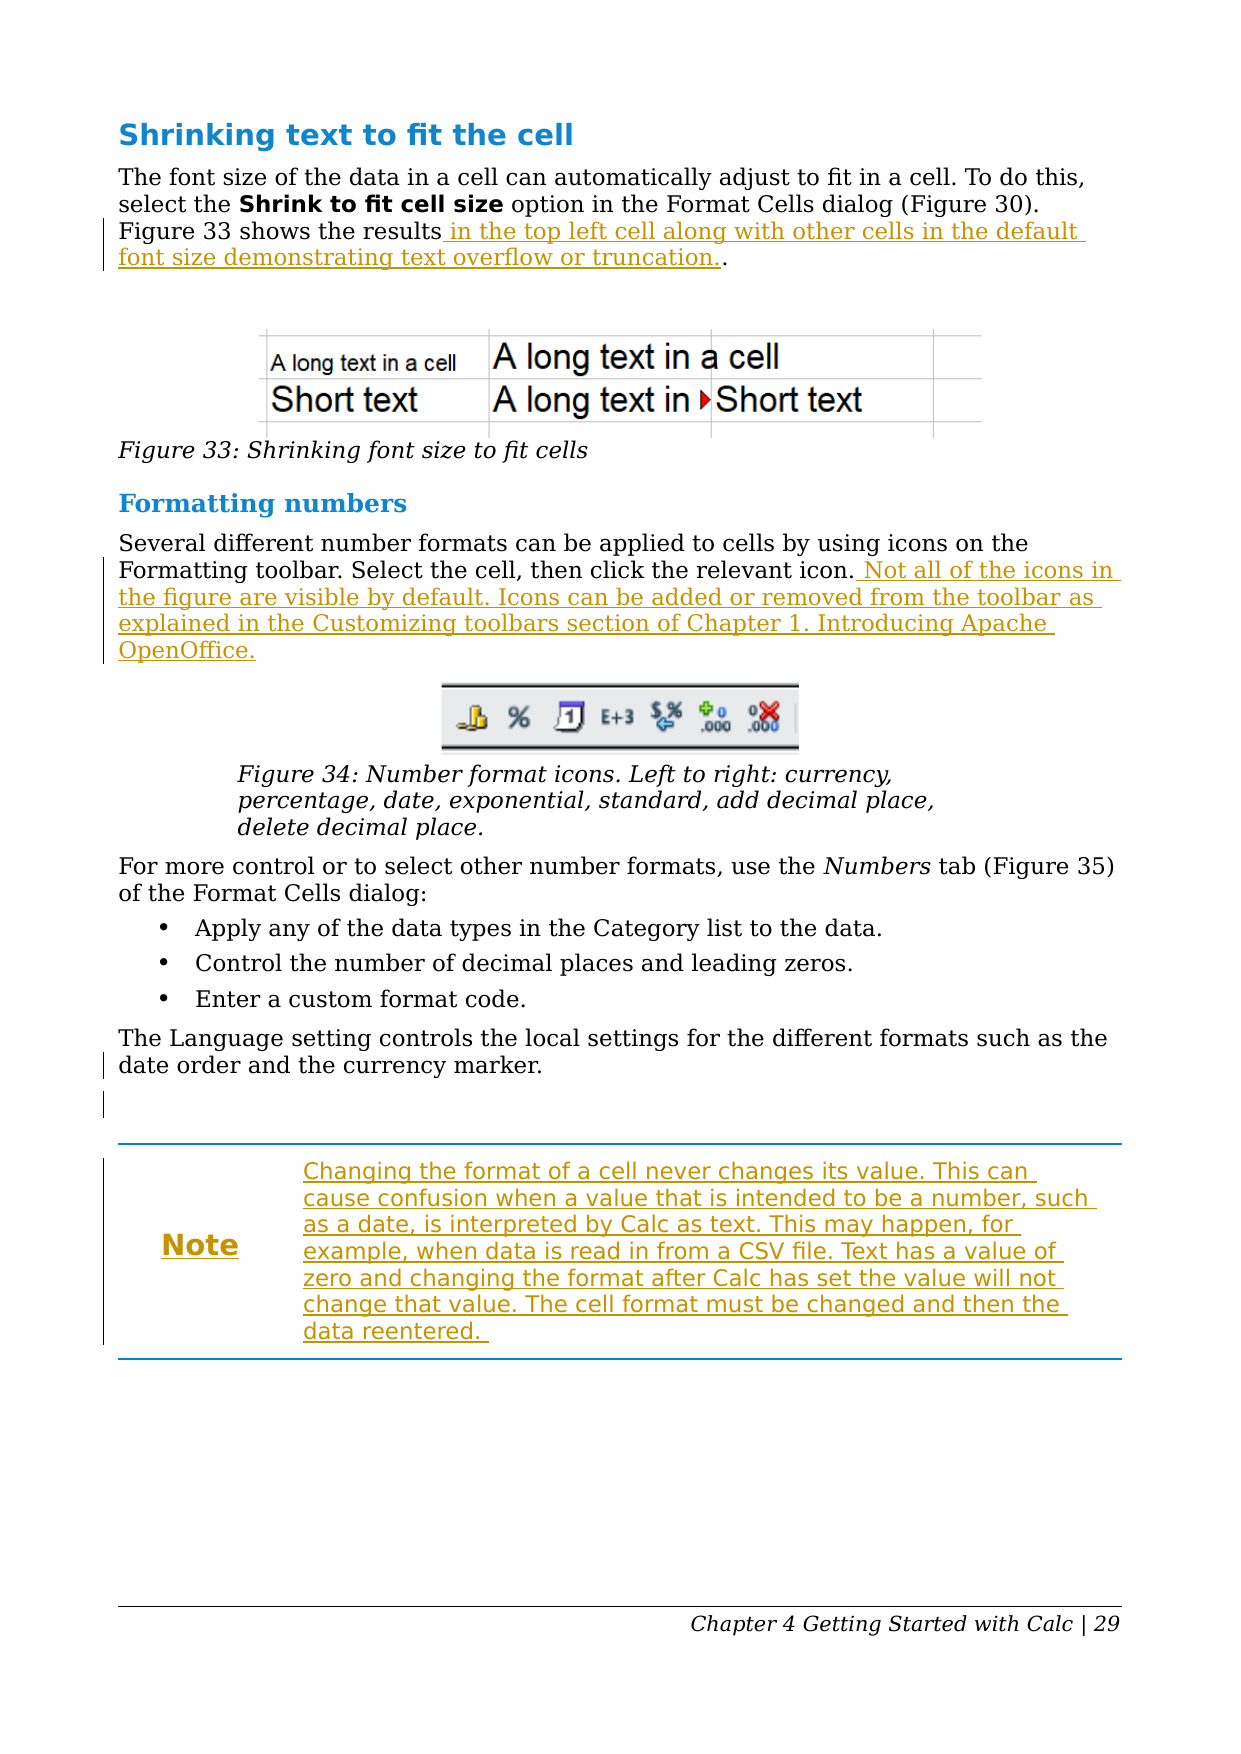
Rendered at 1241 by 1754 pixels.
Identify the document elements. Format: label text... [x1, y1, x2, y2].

list Control the number of decimal places and leading zeros. [156, 949, 1122, 978]
subtitle Formatting numbers [118, 488, 1122, 518]
list Several different number formats can be applied to cells by using icons on the Formatting toolbar. Select the cell, then click the relevant icon. Not all of the icons in the figure are visible by default. Icons can be added or removed from the toolbar as explained in the Customizing toolbars section of Chapter 1. Introducing Apache OpenOffice. [118, 530, 1122, 664]
subtitle Shrinking text to fit the cell [118, 118, 1122, 152]
list For more control or to select other number formats, use the Numbers tab (Figure 35) of the Format Cells dialog: [118, 853, 1122, 907]
list Enter a custom format code. [156, 984, 1122, 1013]
text Figure 33: Shrinking font size to fit cells [118, 296, 1123, 464]
table_header Changing the format of a cell never changes its value. This can cause confusion when a value that is intended to be a number, such as a date, is interpreted by Calc as text. This may happen, for example, when data is read in from a CSV file. Text has a value of zero and changing the format after Calc has set the value will not change that value. The cell format must be changed and then the data reentered. [281, 1145, 1122, 1358]
list Apply any of the data types in the Category list to the data. [156, 913, 1122, 942]
picture [258, 329, 982, 438]
table_header Note [118, 1145, 281, 1358]
text The font size of the data in a cell can automatically adjust to fit in a cell. To do this, select the Shrink to fit cell size option in the Format Cells dialog (Figure 30). Figure 33 shows the results in the top left cell along with other cells in the default font size demonstrating text overflow or truncation.. [118, 164, 1122, 271]
text Figure 34: Number format icons. Left to right: currency, percentage, date, exponential, standard, add decimal place, delete decimal place. [237, 761, 1003, 841]
picture [441, 682, 799, 755]
text The Language setting controls the local settings for the different formats such as the date order and the currency marker. [118, 1026, 1122, 1079]
